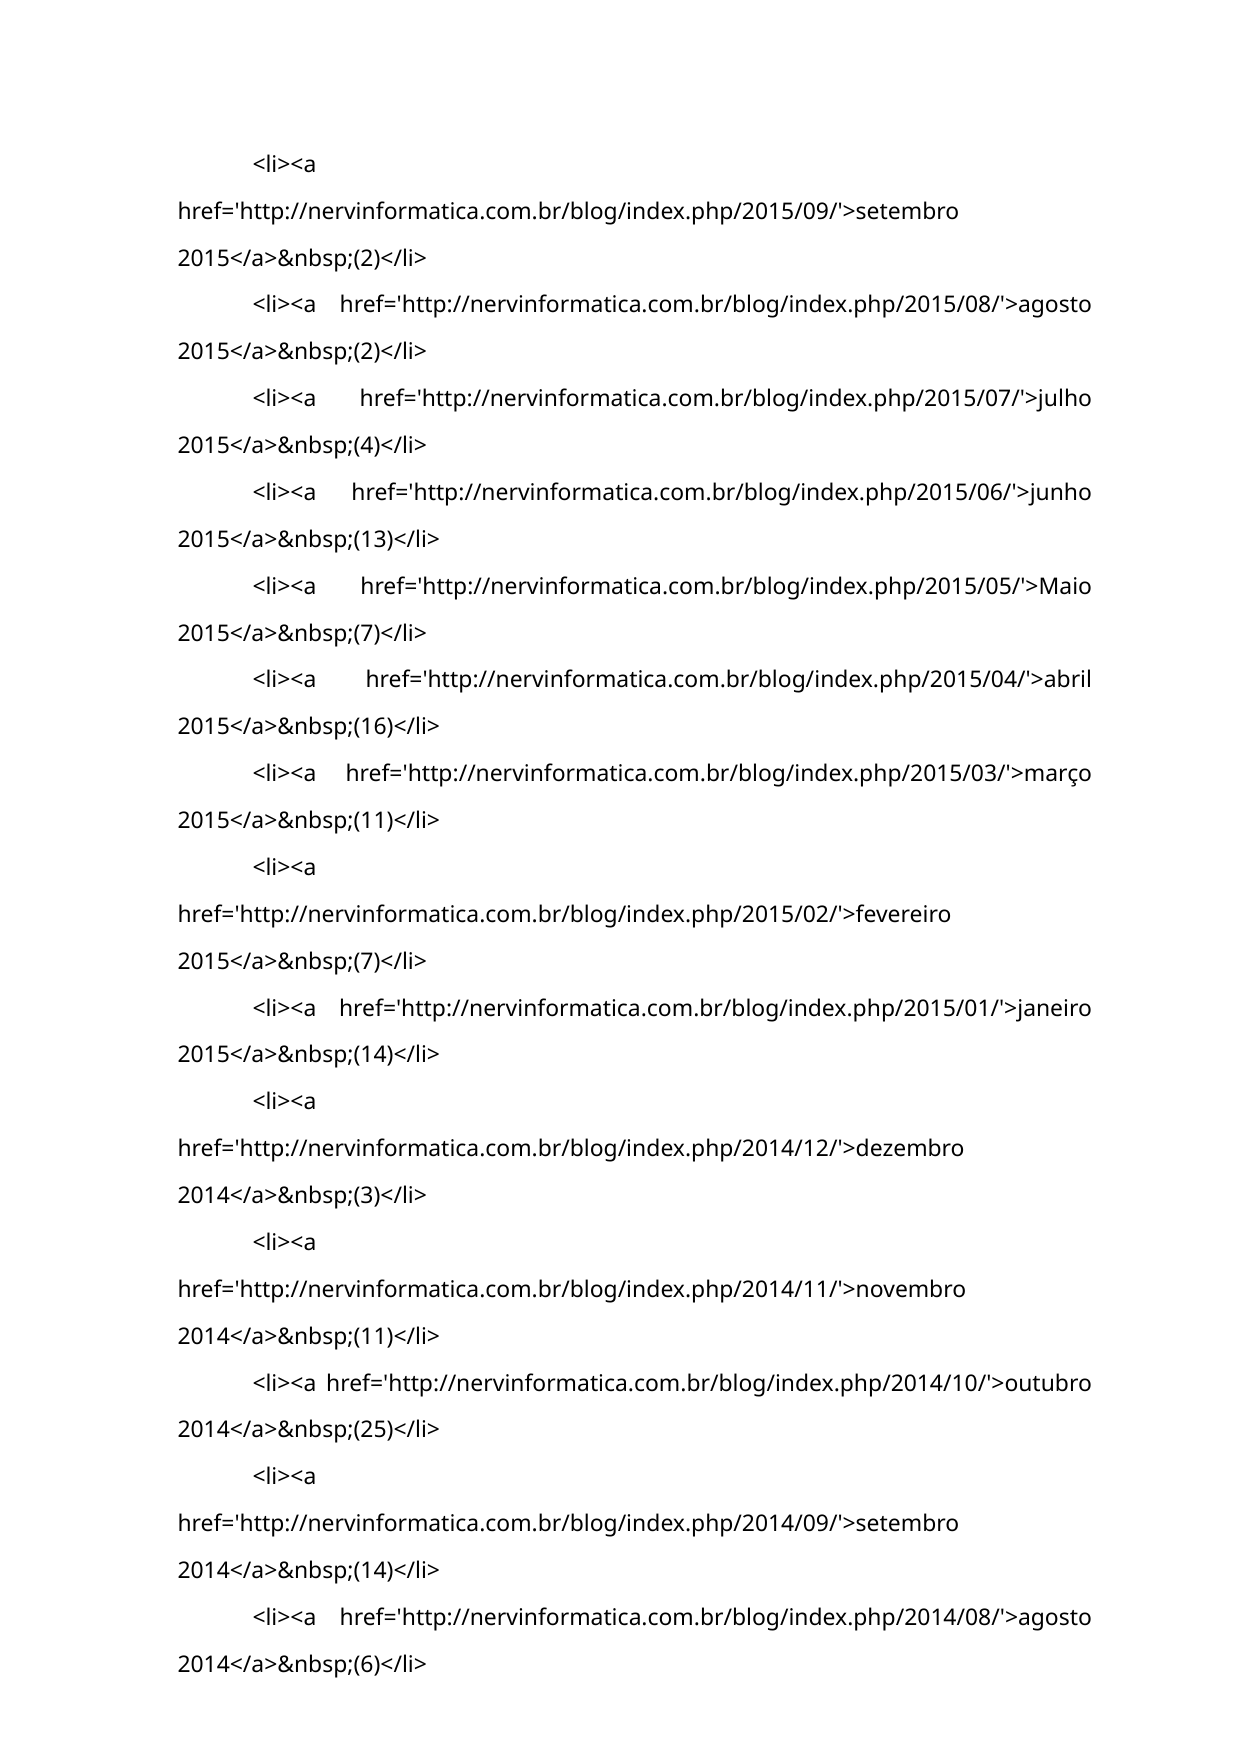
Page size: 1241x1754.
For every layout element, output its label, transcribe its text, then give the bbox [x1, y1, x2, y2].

text <li><a href='http://nervinformatica.com.br/blog/index.php/2015/01/'>janeiro 2015</a>&nbsp;(14)</li> [177, 991, 1092, 1069]
text <li><a href='http://nervinformatica.com.br/blog/index.php/2014/09/'>setembro 2014</a>&nbsp;(14)</li> [177, 1460, 1092, 1585]
text <li><a href='http://nervinformatica.com.br/blog/index.php/2015/07/'>julho 2015</a>&nbsp;(4)</li> [177, 382, 1092, 460]
text <li><a href='http://nervinformatica.com.br/blog/index.php/2015/04/'>abril 2015</a>&nbsp;(16)</li> [177, 663, 1092, 741]
text <li><a href='http://nervinformatica.com.br/blog/index.php/2015/05/'>Maio 2015</a>&nbsp;(7)</li> [177, 569, 1092, 648]
text <li><a href='http://nervinformatica.com.br/blog/index.php/2015/06/'>junho 2015</a>&nbsp;(13)</li> [177, 476, 1092, 554]
text <li><a href='http://nervinformatica.com.br/blog/index.php/2014/11/'>novembro 2014</a>&nbsp;(11)</li> [177, 1226, 1092, 1351]
text <li><a href='http://nervinformatica.com.br/blog/index.php/2015/02/'>fevereiro 2015</a>&nbsp;(7)</li> [177, 851, 1092, 976]
text <li><a href='http://nervinformatica.com.br/blog/index.php/2014/12/'>dezembro 2014</a>&nbsp;(3)</li> [177, 1085, 1092, 1210]
text <li><a href='http://nervinformatica.com.br/blog/index.php/2014/08/'>agosto 2014</a>&nbsp;(6)</li> [177, 1601, 1092, 1679]
text <li><a href='http://nervinformatica.com.br/blog/index.php/2015/08/'>agosto 2015</a>&nbsp;(2)</li> [177, 288, 1092, 366]
text <li><a href='http://nervinformatica.com.br/blog/index.php/2014/10/'>outubro 2014</a>&nbsp;(25)</li> [177, 1366, 1092, 1444]
text <li><a href='http://nervinformatica.com.br/blog/index.php/2015/03/'>março 2015</a>&nbsp;(11)</li> [177, 757, 1092, 835]
text <li><a href='http://nervinformatica.com.br/blog/index.php/2015/09/'>setembro 2015</a>&nbsp;(2)</li> [177, 148, 1092, 273]
